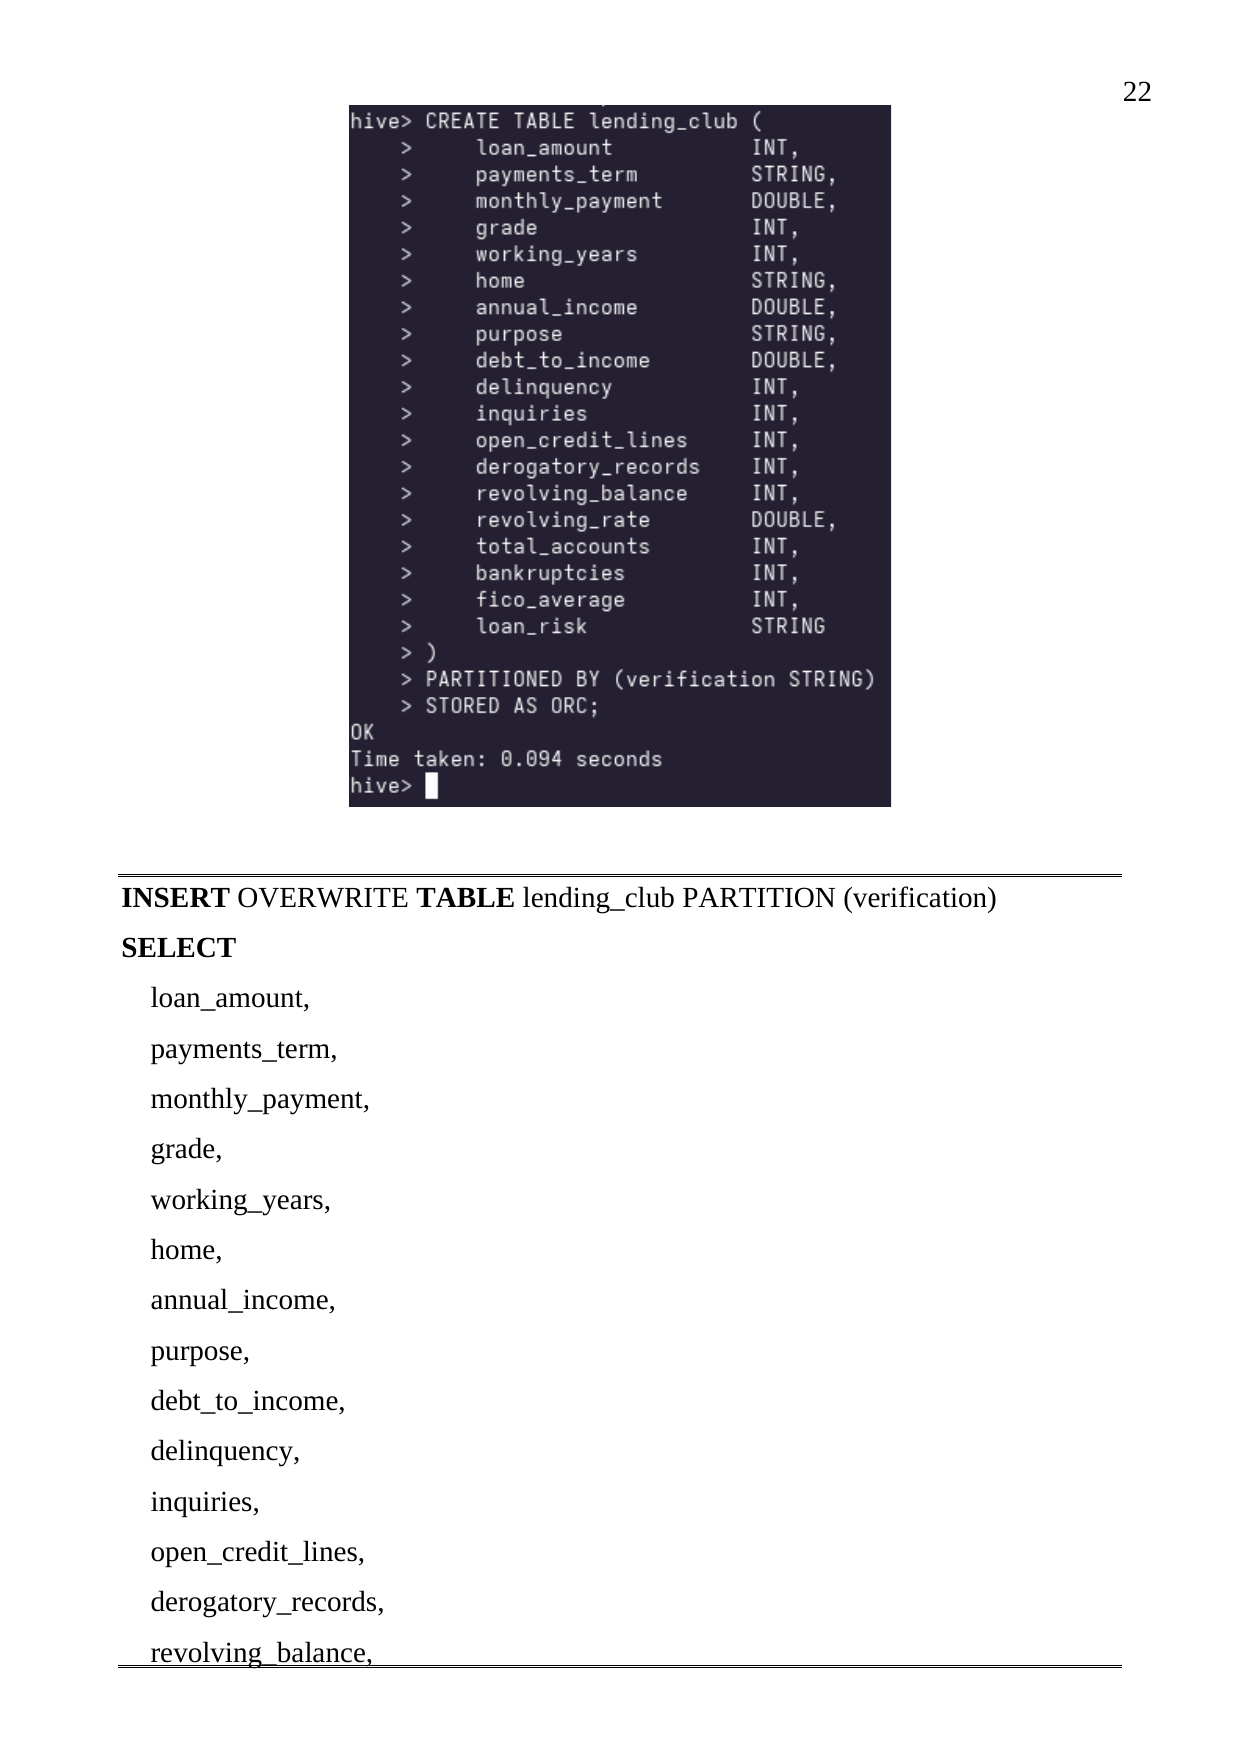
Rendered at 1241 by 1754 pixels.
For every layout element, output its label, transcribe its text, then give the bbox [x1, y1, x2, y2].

text derogatory_records, [118, 1578, 1122, 1618]
picture [349, 105, 892, 807]
text INSERT OVERWRITE TABLE lending_club PARTITION (verification) [118, 877, 1122, 913]
text grade, [118, 1125, 1122, 1165]
text annual_income, [118, 1276, 1122, 1316]
text debt_to_income, [118, 1377, 1122, 1417]
text payments_term, [118, 1025, 1122, 1064]
text revolving_balance, [118, 1628, 1122, 1665]
text delinquency, [118, 1427, 1122, 1467]
text home, [118, 1226, 1122, 1266]
text working_years, [118, 1176, 1122, 1215]
text purpose, [118, 1327, 1122, 1366]
text loan_amount, [118, 974, 1122, 1014]
text SELECT [118, 924, 1122, 964]
text monthly_payment, [118, 1075, 1122, 1115]
text open_credit_lines, [118, 1528, 1122, 1568]
text inquiries, [118, 1478, 1122, 1517]
